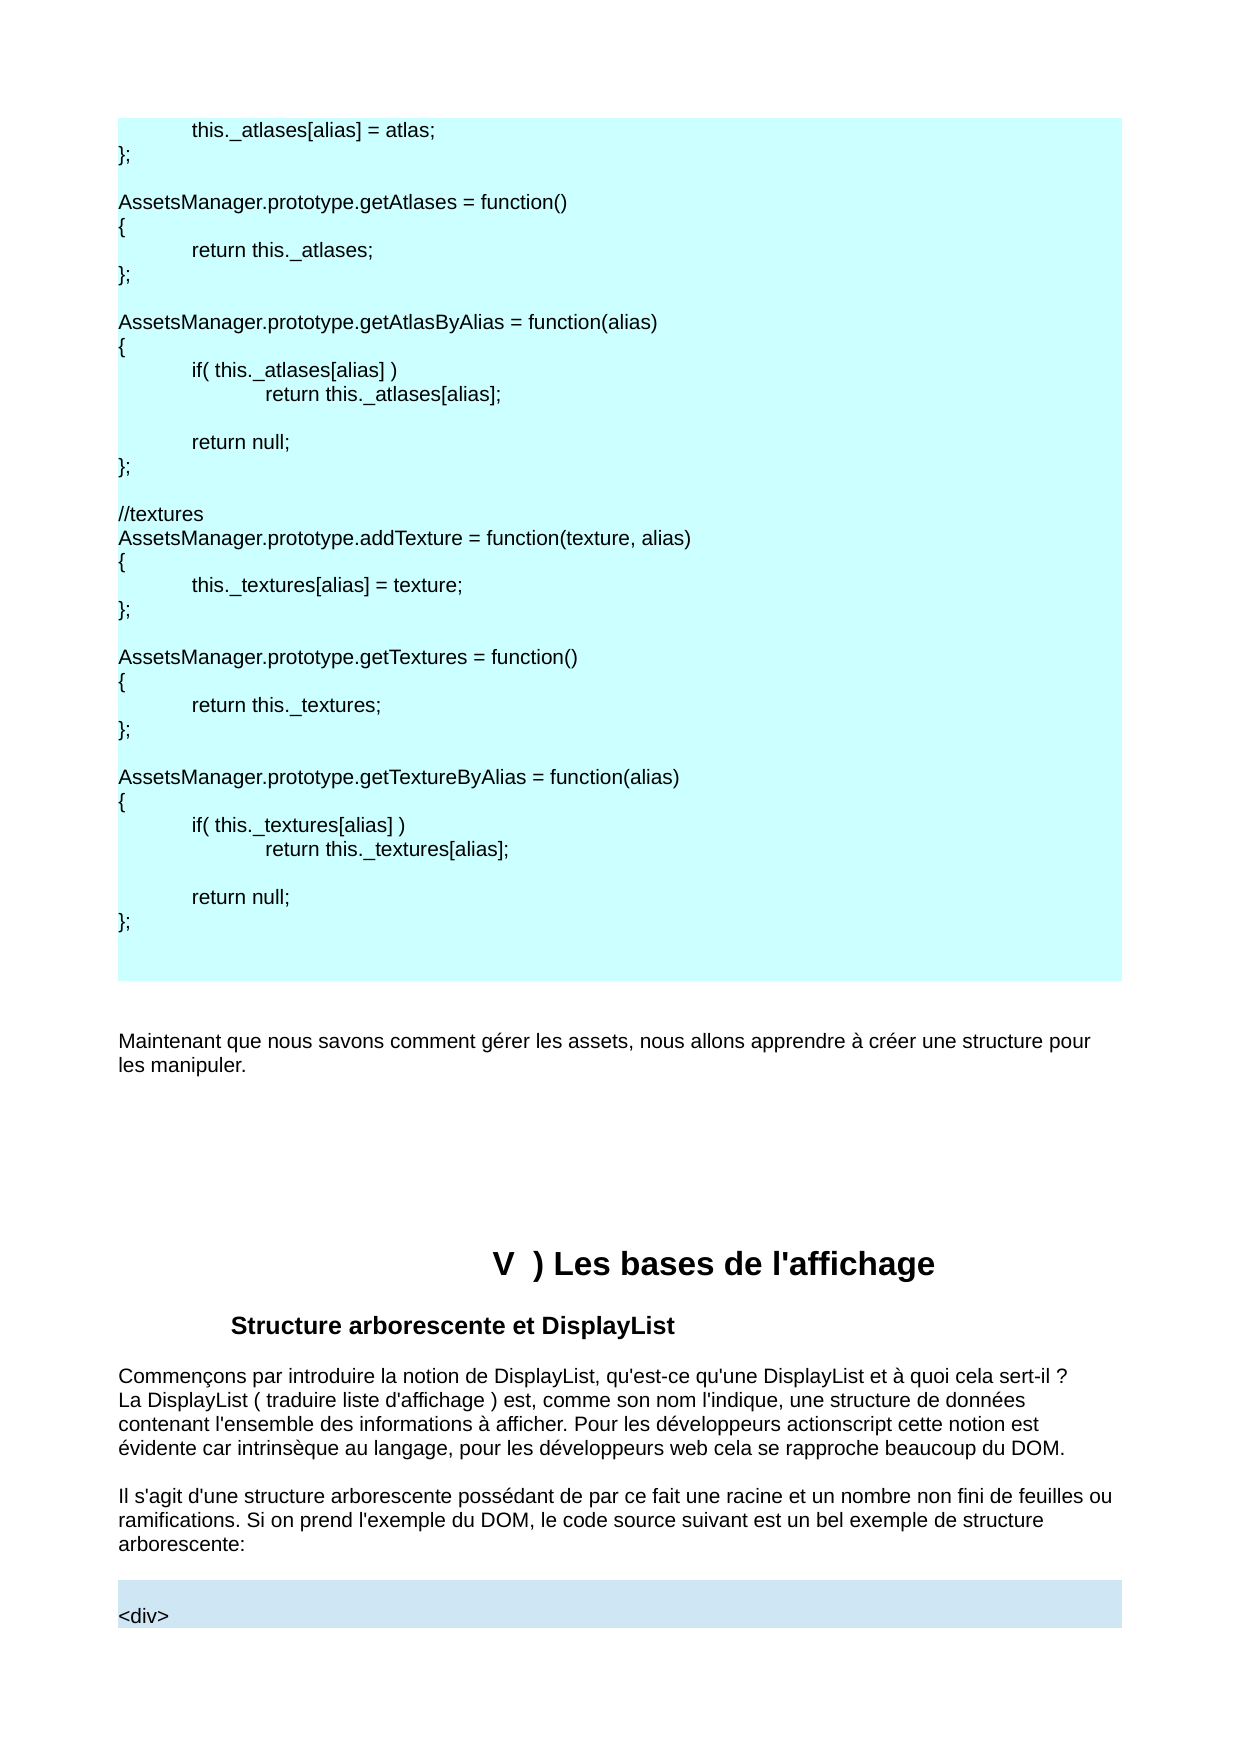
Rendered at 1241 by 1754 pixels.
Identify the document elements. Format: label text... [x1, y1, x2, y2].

text AssetsManager.prototype.getAtlases = function() [118, 190, 1122, 214]
text { [118, 789, 1122, 813]
text }; [118, 717, 1122, 741]
text Il s'agit d'une structure arborescente possédant de par ce fait une racine et un nombre non fini de feuilles ou ramifications. Si on prend l'exemple du DOM, le code source suivant est un bel exemple de structure arborescente: [118, 1484, 1122, 1556]
text }; [118, 142, 1122, 166]
text return this._textures[alias]; [118, 837, 1122, 861]
text if( this._textures[alias] ) [118, 813, 1122, 837]
text return this._atlases[alias]; [118, 382, 1122, 406]
text { [118, 334, 1122, 358]
text if( this._atlases[alias] ) [118, 358, 1122, 382]
text { [118, 214, 1122, 238]
text }; [118, 909, 1122, 933]
text AssetsManager.prototype.addTexture = function(texture, alias) [118, 525, 1122, 549]
text return this._atlases; [118, 238, 1122, 262]
list V ) Les bases de l'affichage [268, 1244, 1122, 1283]
text }; [118, 453, 1122, 477]
text <div> [118, 1604, 1122, 1628]
text AssetsManager.prototype.getAtlasByAlias = function(alias) [118, 310, 1122, 334]
text this._textures[alias] = texture; [118, 573, 1122, 597]
text this._atlases[alias] = atlas; [118, 118, 1122, 142]
text AssetsManager.prototype.getTextureByAlias = function(alias) [118, 765, 1122, 789]
text }; [118, 262, 1122, 286]
text //textures [118, 501, 1122, 525]
text Maintenant que nous savons comment gérer les assets, nous allons apprendre à créer une structure pour les manipuler. [118, 1028, 1122, 1076]
text { [118, 669, 1122, 693]
text return null; [118, 885, 1122, 909]
text return this._textures; [118, 693, 1122, 717]
text { [118, 549, 1122, 573]
text La DisplayList ( traduire liste d'affichage ) est, comme son nom l'indique, une structure de données contenant l'ensemble des informations à afficher. Pour les développeurs actionscript cette notion est évidente car intrinsèque au langage, pour les développeurs web cela se rapproche beaucoup du DOM. [118, 1388, 1122, 1460]
text return null; [118, 429, 1122, 453]
text Commençons par introduire la notion de DisplayList, qu'est-ce qu'une DisplayList et à quoi cela sert-il ? [118, 1364, 1122, 1388]
list Structure arborescente et DisplayList [193, 1311, 1122, 1340]
text }; [118, 597, 1122, 621]
text AssetsManager.prototype.getTextures = function() [118, 645, 1122, 669]
